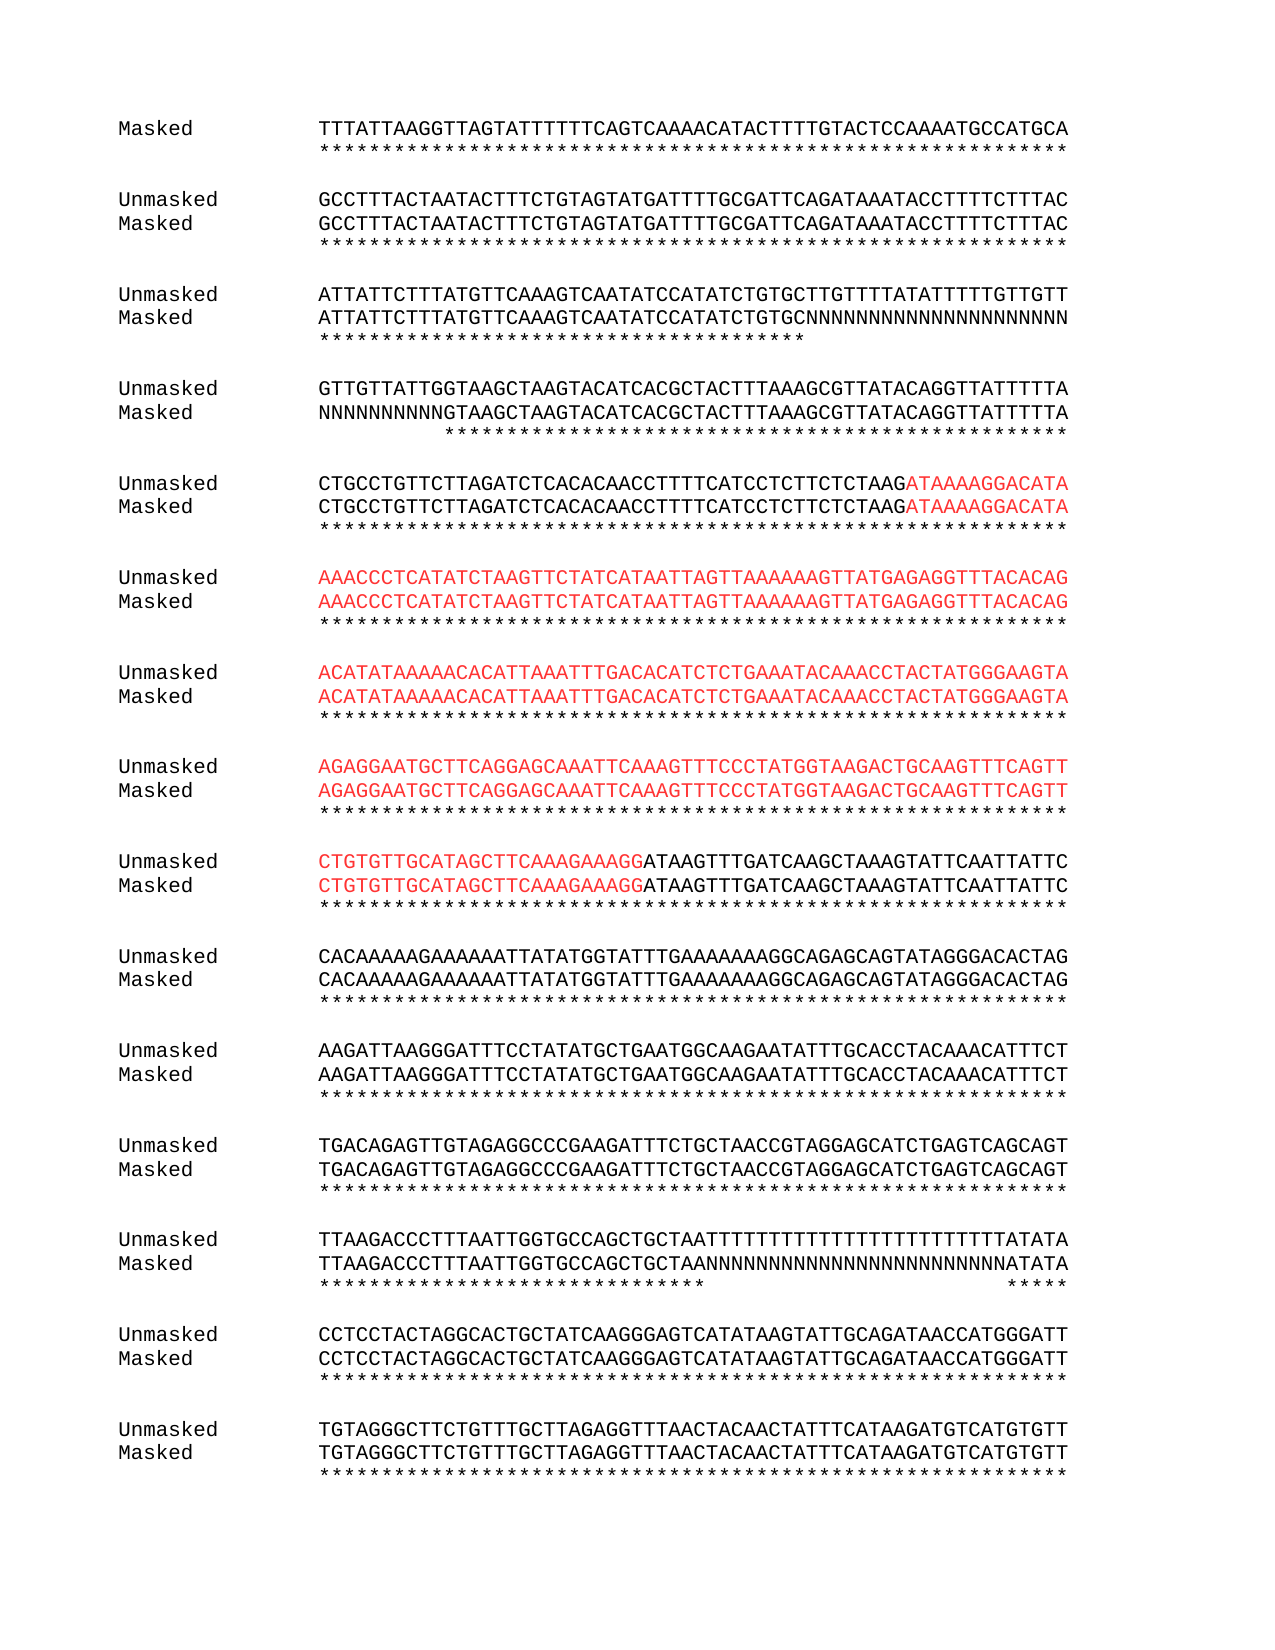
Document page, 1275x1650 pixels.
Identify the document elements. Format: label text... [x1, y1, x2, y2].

text ************************************************************ [118, 520, 1157, 544]
text *************************************** [118, 331, 1157, 354]
text Unmasked AAGATTAAGGGATTTCCTATATGCTGAATGGCAAGAATATTTGCACCTACAAACATTTCT [118, 1040, 1157, 1064]
text Masked ACATATAAAAACACATTAAATTTGACACATCTCTGAAATACAAACCTACTATGGGAAGTA [118, 686, 1157, 709]
text Masked TGACAGAGTTGTAGAGGCCCGAAGATTTCTGCTAACCGTAGGAGCATCTGAGTCAGCAGT [118, 1158, 1157, 1182]
text Masked CTGCCTGTTCTTAGATCTCACACAACCTTTTCATCCTCTTCTCTAAGATAAAAGGACATA [118, 496, 1157, 520]
text Masked TTTATTAAGGTTAGTATTTTTTCAGTCAAAACATACTTTTGTACTCCAAAATGCCATGCA [118, 118, 1157, 142]
text Masked ATTATTCTTTATGTTCAAAGTCAATATCCATATCTGTGCNNNNNNNNNNNNNNNNNNNNN [118, 307, 1157, 331]
text ************************************************************ [118, 1182, 1157, 1206]
text Masked AGAGGAATGCTTCAGGAGCAAATTCAAAGTTTCCCTATGGTAAGACTGCAAGTTTCAGTT [118, 780, 1157, 804]
text ************************************************************ [118, 993, 1157, 1017]
text Unmasked TGTAGGGCTTCTGTTTGCTTAGAGGTTTAACTACAACTATTTCATAAGATGTCATGTGTT [118, 1419, 1157, 1442]
text Unmasked AAACCCTCATATCTAAGTTCTATCATAATTAGTTAAAAAAGTTATGAGAGGTTTACACAG [118, 567, 1157, 591]
text ************************************************************ [118, 1088, 1157, 1111]
text Unmasked CTGTGTTGCATAGCTTCAAAGAAAGGATAAGTTTGATCAAGCTAAAGTATTCAATTATTC [118, 851, 1157, 875]
text Unmasked AGAGGAATGCTTCAGGAGCAAATTCAAAGTTTCCCTATGGTAAGACTGCAAGTTTCAGTT [118, 757, 1157, 780]
text ******************************* ***** [118, 1277, 1157, 1300]
text Unmasked ACATATAAAAACACATTAAATTTGACACATCTCTGAAATACAAACCTACTATGGGAAGTA [118, 662, 1157, 686]
text Masked AAACCCTCATATCTAAGTTCTATCATAATTAGTTAAAAAAGTTATGAGAGGTTTACACAG [118, 591, 1157, 615]
text Unmasked TGACAGAGTTGTAGAGGCCCGAAGATTTCTGCTAACCGTAGGAGCATCTGAGTCAGCAGT [118, 1135, 1157, 1158]
text Unmasked CCTCCTACTAGGCACTGCTATCAAGGGAGTCATATAAGTATTGCAGATAACCATGGGATT [118, 1324, 1157, 1348]
text Masked NNNNNNNNNNGTAAGCTAAGTACATCACGCTACTTTAAAGCGTTATACAGGTTATTTTTA [118, 402, 1157, 426]
text Unmasked CACAAAAAGAAAAAATTATATGGTATTTGAAAAAAAGGCAGAGCAGTATAGGGACACTAG [118, 946, 1157, 969]
text Unmasked TTAAGACCCTTTAATTGGTGCCAGCTGCTAATTTTTTTTTTTTTTTTTTTTTTTTATATA [118, 1229, 1157, 1253]
text Masked CACAAAAAGAAAAAATTATATGGTATTTGAAAAAAAGGCAGAGCAGTATAGGGACACTAG [118, 969, 1157, 993]
text ************************************************************ [118, 709, 1157, 733]
text Masked CTGTGTTGCATAGCTTCAAAGAAAGGATAAGTTTGATCAAGCTAAAGTATTCAATTATTC [118, 875, 1157, 898]
text ************************************************************ [118, 615, 1157, 638]
text ************************************************************ [118, 1466, 1157, 1489]
text Unmasked ATTATTCTTTATGTTCAAAGTCAATATCCATATCTGTGCTTGTTTTATATTTTTGTTGTT [118, 284, 1157, 307]
text ************************************************************ [118, 898, 1157, 922]
text Unmasked GTTGTTATTGGTAAGCTAAGTACATCACGCTACTTTAAAGCGTTATACAGGTTATTTTTA [118, 378, 1157, 402]
text ************************************************** [118, 426, 1157, 449]
text ************************************************************ [118, 142, 1157, 165]
text Masked TGTAGGGCTTCTGTTTGCTTAGAGGTTTAACTACAACTATTTCATAAGATGTCATGTGTT [118, 1442, 1157, 1466]
text Unmasked CTGCCTGTTCTTAGATCTCACACAACCTTTTCATCCTCTTCTCTAAGATAAAAGGACATA [118, 473, 1157, 496]
text Masked GCCTTTACTAATACTTTCTGTAGTATGATTTTGCGATTCAGATAAATACCTTTTCTTTAC [118, 213, 1157, 236]
text Unmasked GCCTTTACTAATACTTTCTGTAGTATGATTTTGCGATTCAGATAAATACCTTTTCTTTAC [118, 189, 1157, 213]
text ************************************************************ [118, 1371, 1157, 1395]
text Masked CCTCCTACTAGGCACTGCTATCAAGGGAGTCATATAAGTATTGCAGATAACCATGGGATT [118, 1348, 1157, 1371]
text ************************************************************ [118, 236, 1157, 260]
text Masked AAGATTAAGGGATTTCCTATATGCTGAATGGCAAGAATATTTGCACCTACAAACATTTCT [118, 1064, 1157, 1088]
text ************************************************************ [118, 804, 1157, 827]
text Masked TTAAGACCCTTTAATTGGTGCCAGCTGCTAANNNNNNNNNNNNNNNNNNNNNNNNATATA [118, 1253, 1157, 1277]
